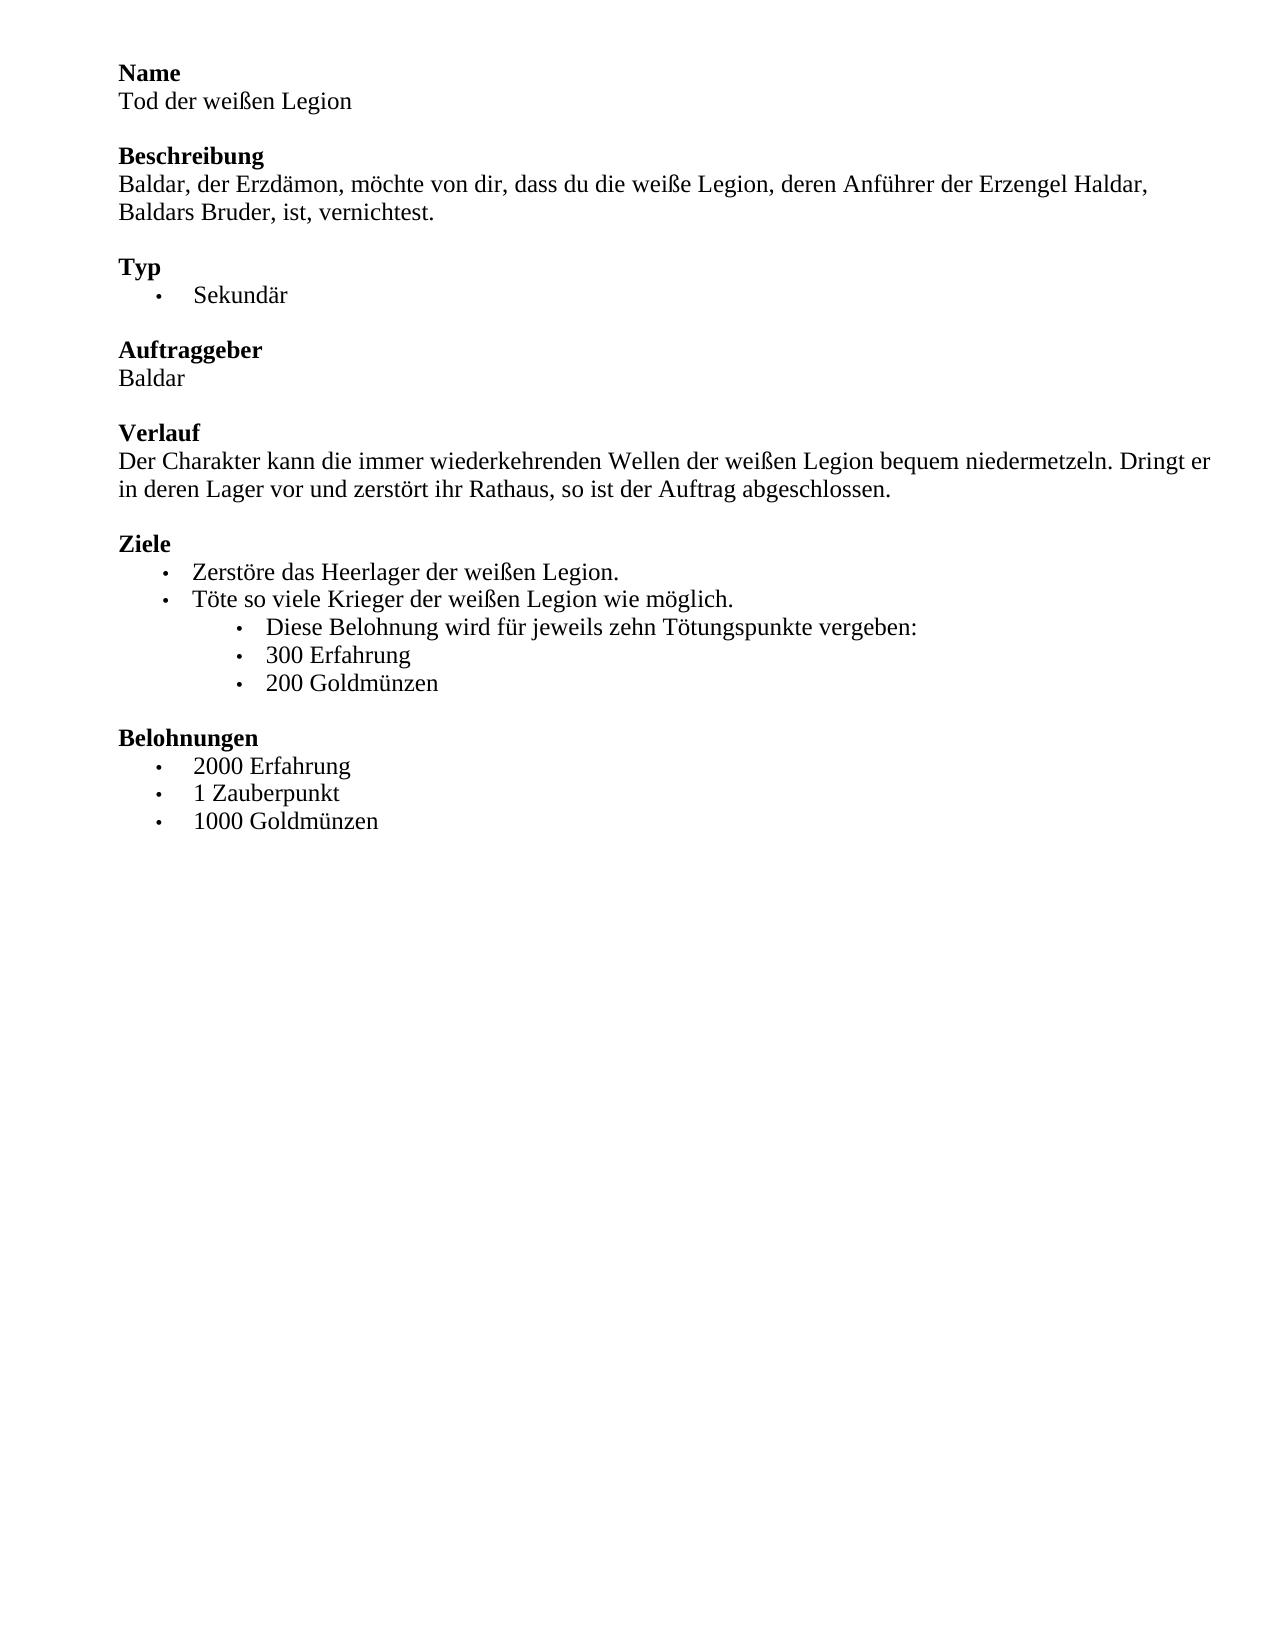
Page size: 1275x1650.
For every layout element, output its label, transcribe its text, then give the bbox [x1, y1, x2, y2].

text Ziele [118, 530, 1216, 558]
text Typ [118, 253, 1216, 281]
list 300 Erfahrung [236, 641, 1216, 669]
text Name [118, 59, 1216, 87]
list 2000 Erfahrung [156, 752, 1216, 779]
list 1 Zauberpunkt [156, 779, 1216, 807]
list Diese Belohnung wird für jeweils zehn Tötungspunkte vergeben: [236, 613, 1216, 641]
text Beschreibung [118, 142, 1216, 170]
text Der Charakter kann die immer wiederkehrenden Wellen der weißen Legion bequem niedermetzeln. Dringt er in deren Lager vor und zerstört ihr Rathaus, so ist der Auftrag abgeschlossen. [118, 447, 1216, 502]
text Baldar [118, 364, 1216, 392]
list 1000 Goldmünzen [156, 807, 1216, 835]
text Auftraggeber [118, 336, 1216, 364]
text Tod der weißen Legion [118, 87, 1216, 114]
list 200 Goldmünzen [236, 669, 1216, 696]
list Zerstöre das Heerlager der weißen Legion. [162, 558, 1216, 586]
text Verlauf [118, 419, 1216, 447]
list Sekundär [156, 281, 1216, 308]
text Baldar, der Erzdämon, möchte von dir, dass du die weiße Legion, deren Anführer der Erzengel Haldar, Baldars Bruder, ist, vernichtest. [118, 170, 1216, 225]
text Belohnungen [118, 724, 1216, 752]
list Töte so viele Krieger der weißen Legion wie möglich. [162, 586, 1216, 613]
